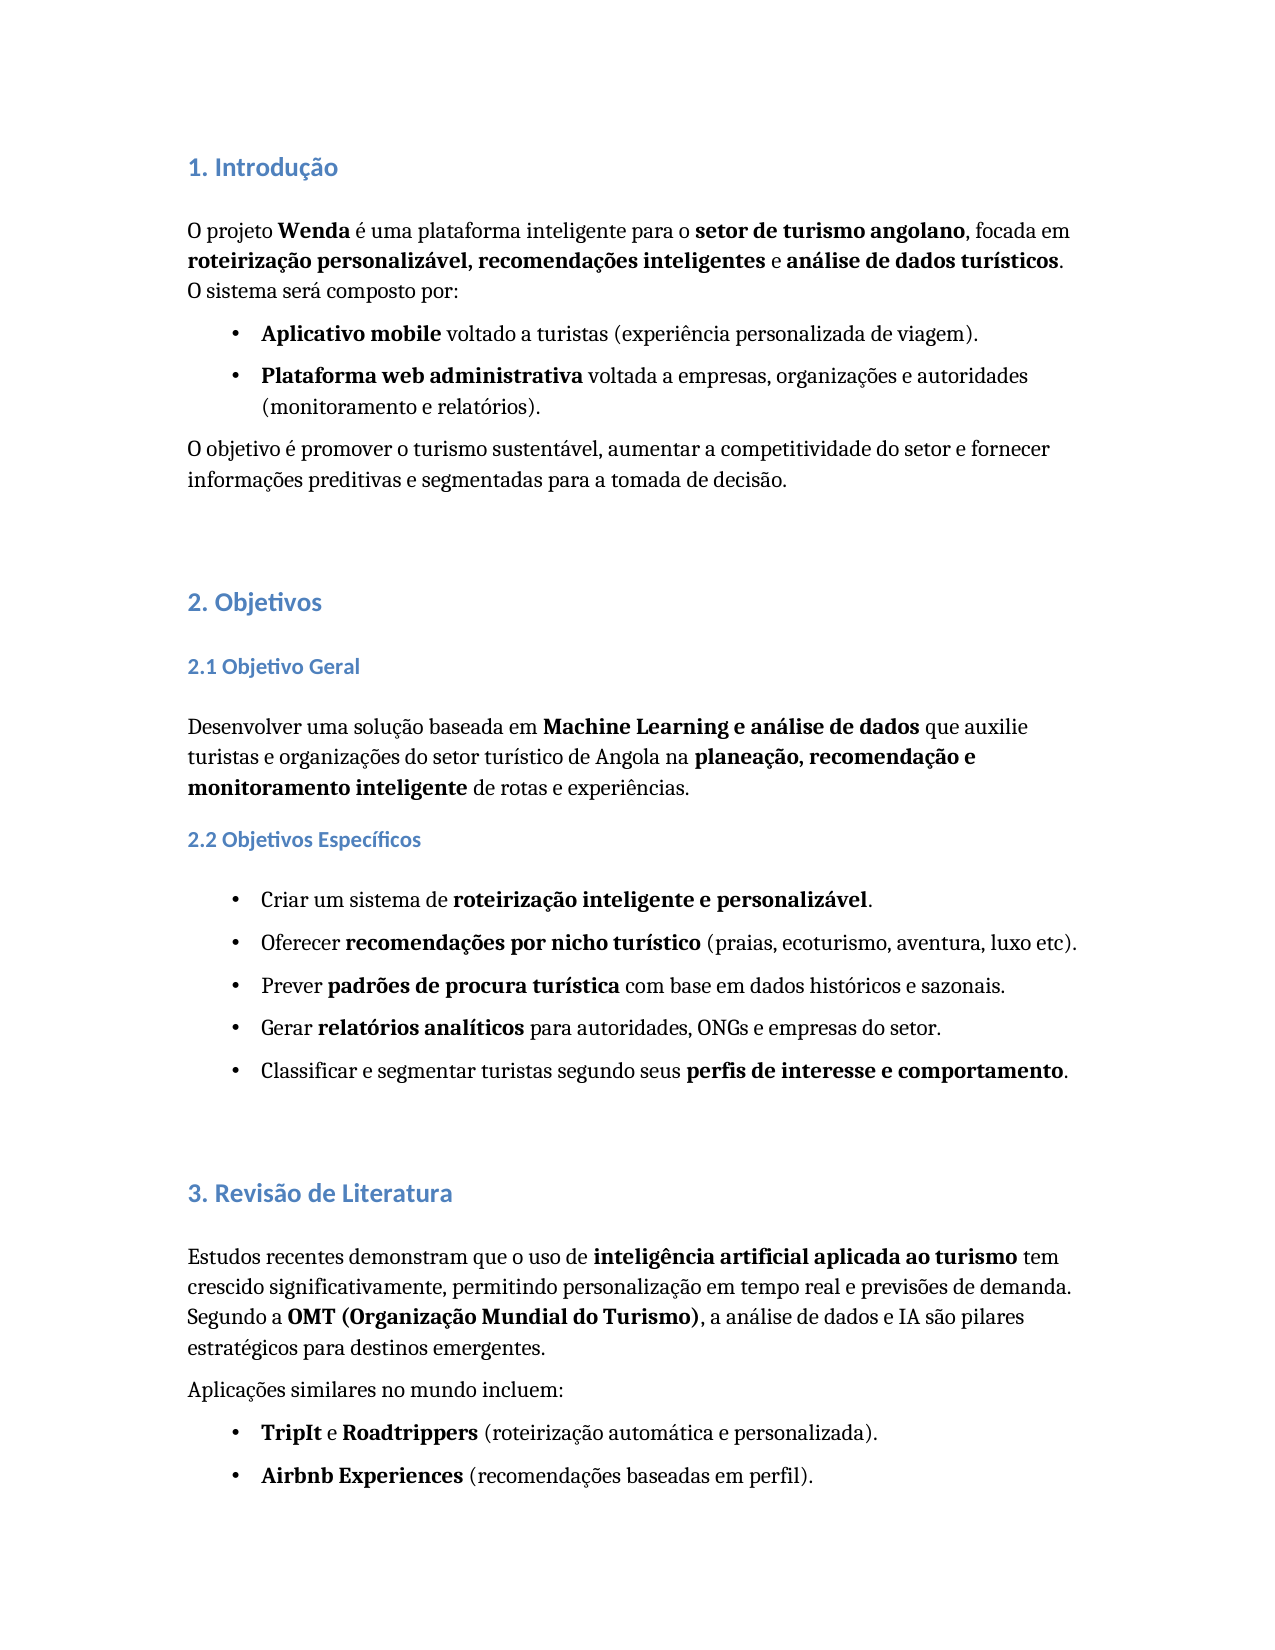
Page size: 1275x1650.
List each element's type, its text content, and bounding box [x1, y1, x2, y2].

subtitle 2.2 Objetivos Específicos [187, 825, 1087, 853]
list Plataforma web administrativa voltada a empresas, organizações e autoridades (monitoramento e relatórios). [232, 363, 1087, 420]
list TripIt e Roadtrippers (roteirização automática e personalizada). [232, 1420, 1087, 1446]
subtitle 3. Revisão de Literatura [187, 1176, 1087, 1209]
list Criar um sistema de roteirização inteligente e personalizável. [232, 887, 1087, 913]
list Airbnb Experiences (recomendações baseadas em perfil). [232, 1462, 1087, 1489]
subtitle 2.1 Objetivo Geral [187, 652, 1087, 680]
list Aplicativo mobile voltado a turistas (experiência personalizada de viagem). [232, 321, 1087, 347]
subtitle 2. Objetivos [187, 585, 1087, 618]
list Oferecer recomendações por nicho turístico (praias, ecoturismo, aventura, luxo etc). [232, 930, 1087, 956]
text O projeto Wenda é uma plataforma inteligente para o setor de turismo angolano, focada em roteirização personalizável, recomendações inteligentes e análise de dados turísticos. O sistema será composto por: [187, 217, 1087, 304]
text Aplicações similares no mundo incluem: [187, 1377, 1087, 1403]
text Estudos recentes demonstram que o uso de inteligência artificial aplicada ao turismo tem crescido significativamente, permitindo personalização em tempo real e previsões de demanda. Segundo a OMT (Organização Mundial do Turismo), a análise de dados e IA são pilares estratégicos para destinos emergentes. [187, 1244, 1087, 1361]
text O objetivo é promover o turismo sustentável, aumentar a competitividade do setor e fornecer informações preditivas e segmentadas para a tomada de decisão. [187, 436, 1087, 493]
text Desenvolver uma solução baseada em Machine Learning e análise de dados que auxilie turistas e organizações do setor turístico de Angola na planeação, recomendação e monitoramento inteligente de rotas e experiências. [187, 714, 1087, 801]
list Classificar e segmentar turistas segundo seus perfis de interesse e comportamento. [232, 1058, 1087, 1084]
list Gerar relatórios analíticos para autoridades, ONGs e empresas do setor. [232, 1015, 1087, 1041]
list Prever padrões de procura turística com base em dados históricos e sazonais. [232, 972, 1087, 999]
subtitle 1. Introdução [187, 150, 1087, 183]
